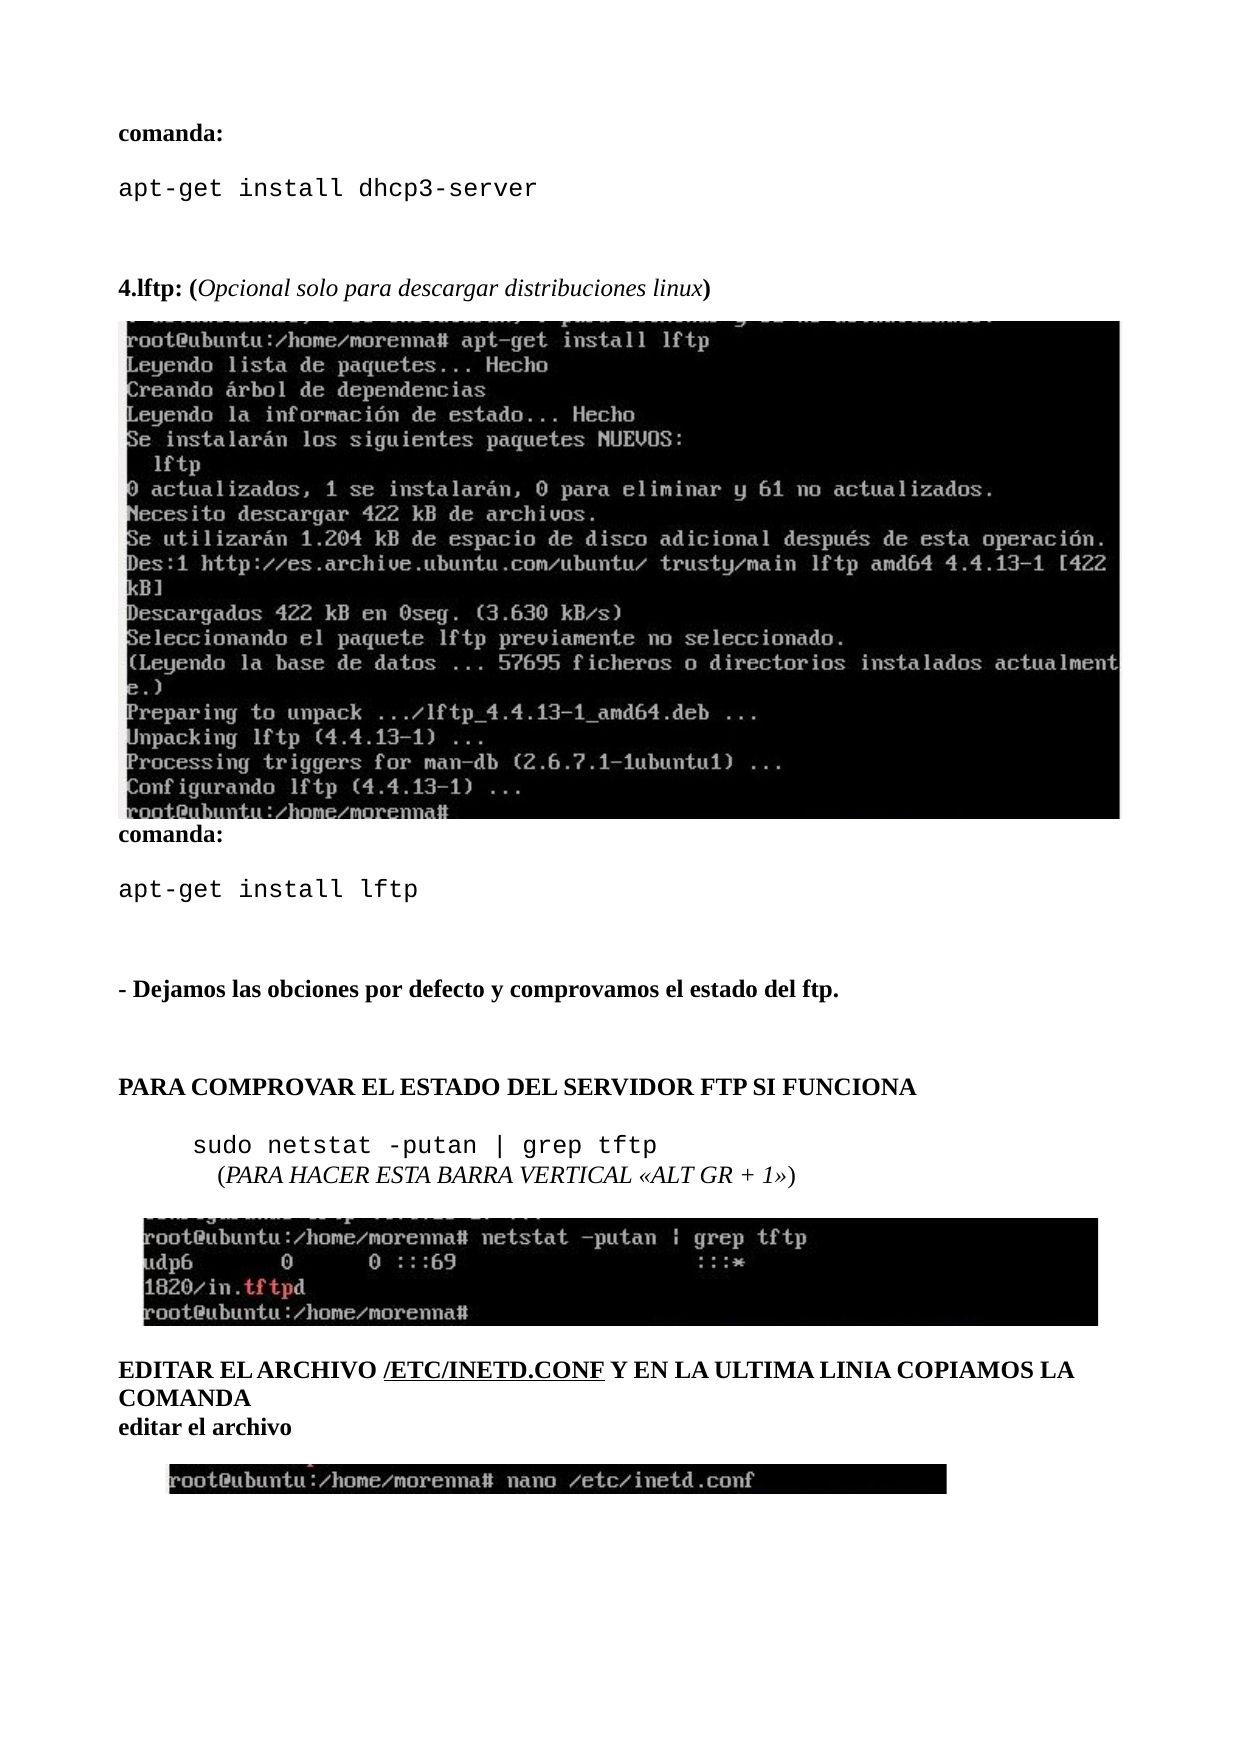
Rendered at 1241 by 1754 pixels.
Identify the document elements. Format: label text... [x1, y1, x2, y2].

picture [142, 1218, 1099, 1326]
picture [118, 321, 1123, 819]
text 4.lftp: (Opcional solo para descargar distribuciones linux) [118, 273, 1122, 301]
text comanda: [118, 118, 1122, 147]
text comanda: [118, 819, 1122, 848]
picture [165, 1464, 947, 1494]
text (PARA HACER ESTA BARRA VERTICAL «ALT GR + 1») [118, 1161, 1122, 1189]
text - Dejamos las obciones por defecto y comprovamos el estado del ftp. [118, 974, 1122, 1003]
text apt-get install lftp [118, 877, 1122, 905]
text apt-get install dhcp3-server [118, 176, 1122, 204]
text EDITAR EL ARCHIVO /ETC/INETD.CONF Y EN LA ULTIMA LINIA COPIAMOS LA COMANDA [118, 1355, 1122, 1412]
text editar el archivo [118, 1412, 1122, 1441]
text PARA COMPROVAR EL ESTADO DEL SERVIDOR FTP SI FUNCIONA [118, 1072, 1122, 1101]
text sudo netstat -putan | grep tftp [118, 1130, 1122, 1161]
